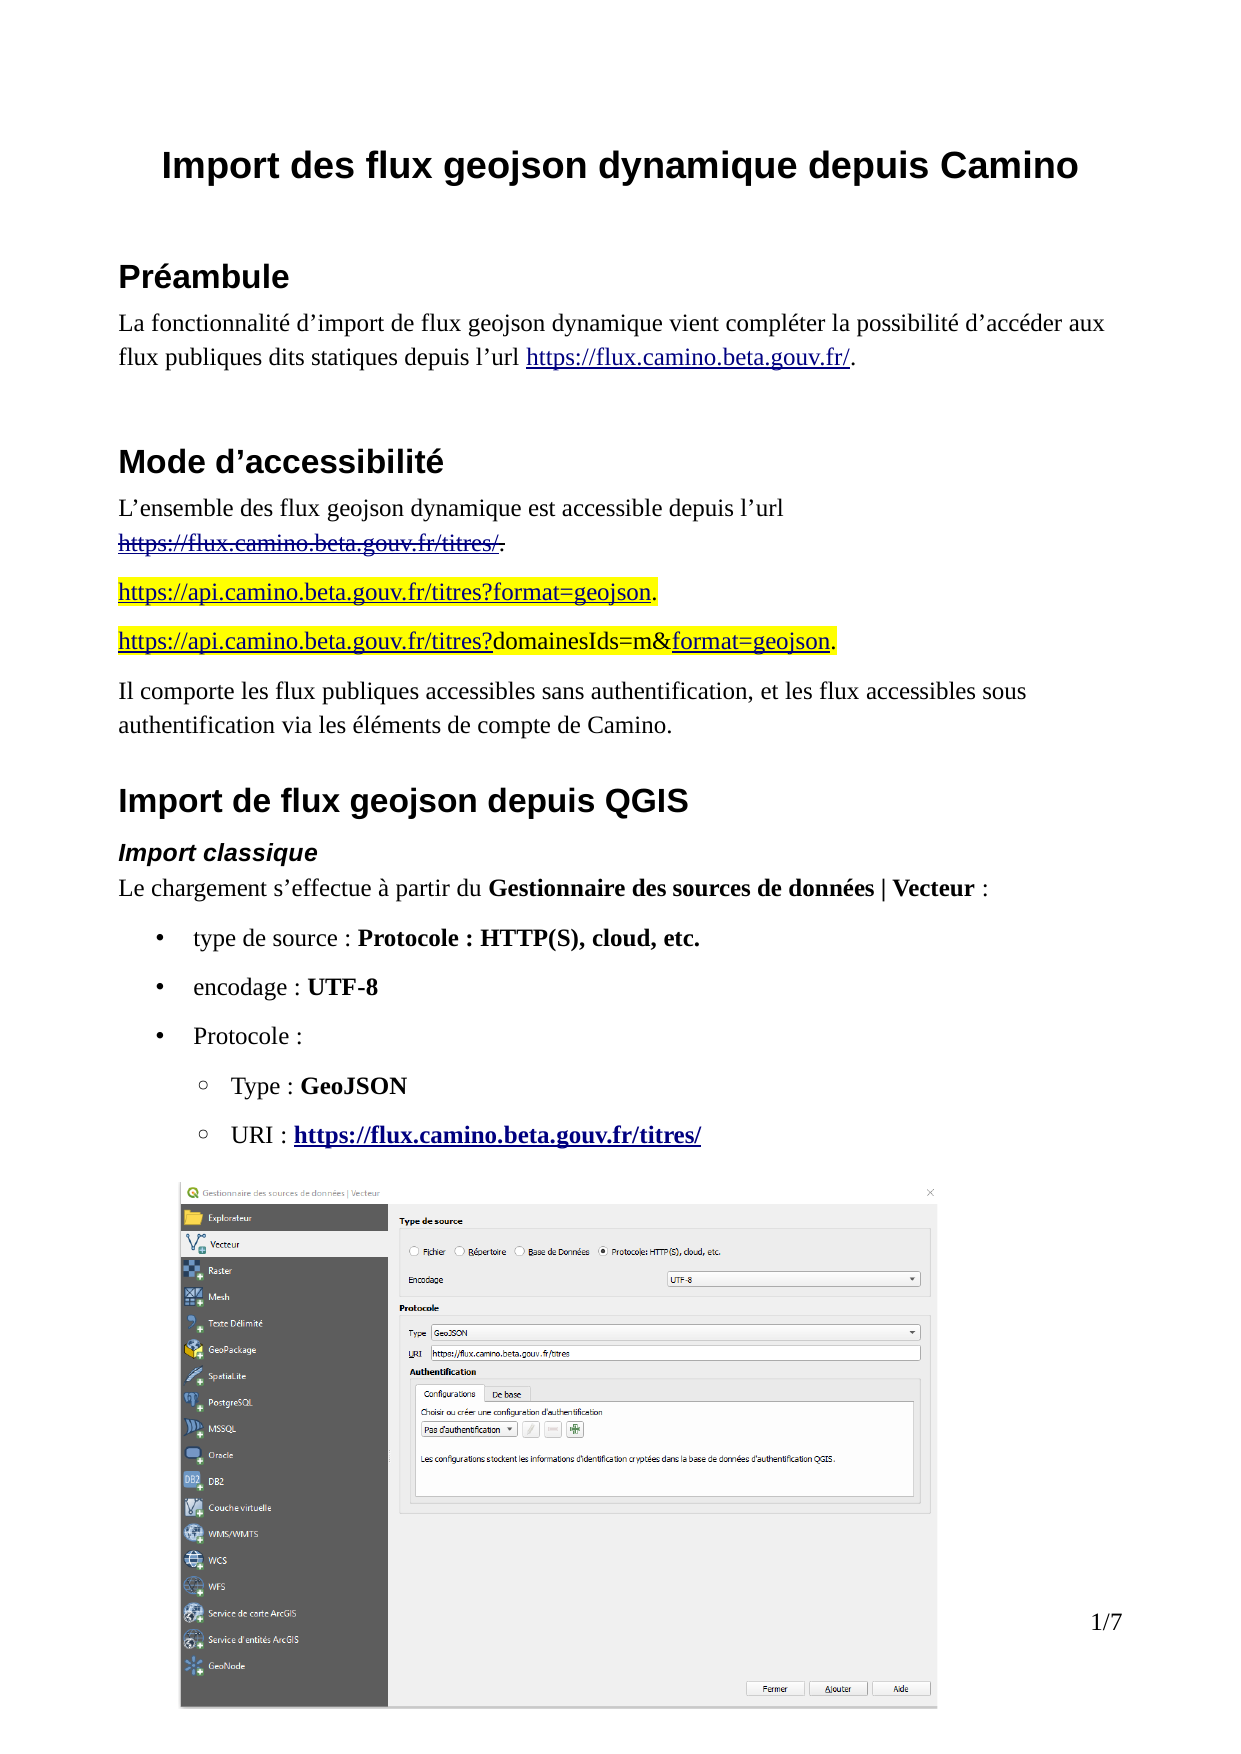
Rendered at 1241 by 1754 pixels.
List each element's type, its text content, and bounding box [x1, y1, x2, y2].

list encodage : UTF-8 [156, 972, 1122, 1001]
text L’ensemble des flux geojson dynamique est accessible depuis l’url https://flux.camino.beta.gouv.fr/titres/. [118, 493, 1122, 556]
list type de source : Protocole : HTTP(S), cloud, etc. [156, 922, 1122, 952]
list Protocole : [156, 1021, 1122, 1050]
text https://api.camino.beta.gouv.fr/titres?domainesIds=m&format=geojson. [118, 626, 1122, 655]
subtitle Import de flux geojson depuis QGIS [118, 781, 1122, 819]
subtitle Import des flux geojson dynamique depuis Camino [118, 143, 1122, 187]
list URI : https://flux.camino.beta.gouv.fr/titres/ [193, 1120, 1122, 1149]
text Le chargement s’effectue à partir du Gestionnaire des sources de données | Vecteur : [118, 873, 1122, 902]
subtitle Import classique [118, 838, 1122, 867]
subtitle Préambule [118, 256, 1122, 295]
list Type : GeoJSON [193, 1071, 1122, 1100]
text https://api.camino.beta.gouv.fr/titres?format=geojson. [118, 577, 1122, 606]
text Il comporte les flux publiques accessibles sans authentification, et les flux accessibles sous authentification via les éléments de compte de Camino. [118, 676, 1122, 739]
picture [178, 1182, 938, 1709]
text La fonctionnalité d’import de flux geojson dynamique vient compléter la possibilité d’accéder aux flux publiques dits statiques depuis l’url https://flux.camino.beta.gouv.fr/. [118, 307, 1122, 371]
subtitle Mode d’accessibilité [118, 442, 1122, 480]
